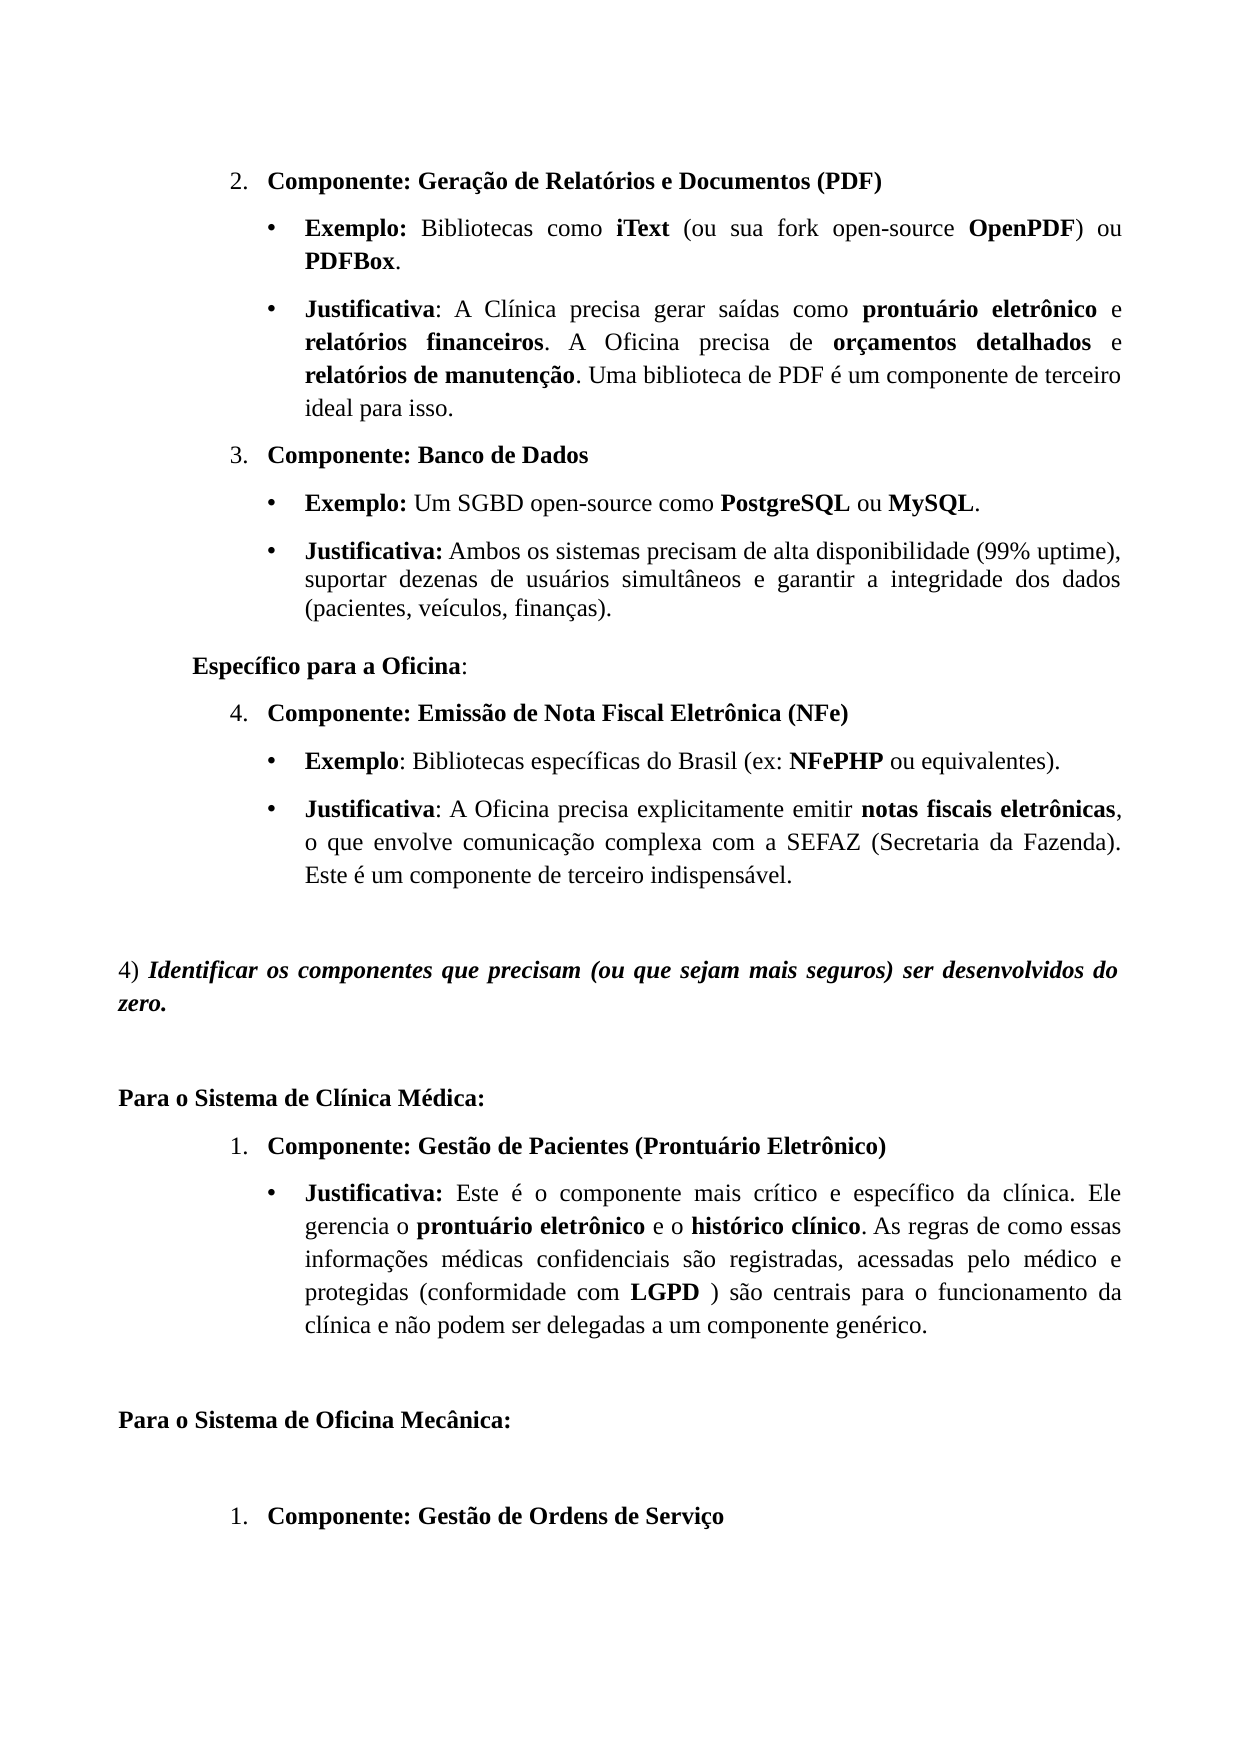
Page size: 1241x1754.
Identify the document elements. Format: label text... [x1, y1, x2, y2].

list Componente: Banco de Dados [229, 441, 1122, 469]
text Para o Sistema de Clínica Médica: [118, 1083, 1122, 1112]
list Exemplo: Bibliotecas como iText (ou sua fork open-source OpenPDF) ou PDFBox. [267, 213, 1122, 275]
list Justificativa: A Clínica precisa gerar saídas como prontuário eletrônico e relatórios financeiros. A Oficina precisa de orçamentos detalhados e relatórios de manutenção. Uma biblioteca de PDF é um componente de terceiro ideal para isso. [267, 294, 1122, 422]
text 4) Identificar os componentes que precisam (ou que sejam mais seguros) ser desenvolvidos do zero. [118, 955, 1122, 1017]
list Exemplo: Um SGBD open-source como PostgreSQL ou MySQL. [267, 488, 1122, 517]
list Componente: Gestão de Ordens de Serviço [229, 1501, 1122, 1529]
list Justificativa: A Oficina precisa explicitamente emitir notas fiscais eletrônicas, o que envolve comunicação complexa com a SEFAZ (Secretaria da Fazenda). Este é um componente de terceiro indispensável. [267, 794, 1122, 888]
list Justificativa: Este é o componente mais crítico e específico da clínica. Ele gerencia o prontuário eletrônico e o histórico clínico. As regras de como essas informações médicas confidenciais são registradas, acessadas pelo médico e protegidas (conformidade com LGPD ) são centrais para o funcionamento da clínica e não podem ser delegadas a um componente genérico. [267, 1178, 1122, 1339]
text Para o Sistema de Oficina Mecânica: [118, 1406, 1122, 1434]
list Justificativa: Ambos os sistemas precisam de alta disponibilidade (99% uptime), suportar dezenas de usuários simultâneos e garantir a integridade dos dados (pacientes, veículos, finanças). [267, 536, 1122, 622]
list Componente: Emissão de Nota Fiscal Eletrônica (NFe) [229, 698, 1122, 727]
list Componente: Gestão de Pacientes (Prontuário Eletrônico) [229, 1131, 1122, 1159]
text Específico para a Oficina: [192, 651, 1122, 679]
list Exemplo: Bibliotecas específicas do Brasil (ex: NFePHP ou equivalentes). [267, 746, 1122, 775]
list Componente: Geração de Relatórios e Documentos (PDF) [229, 166, 1122, 194]
